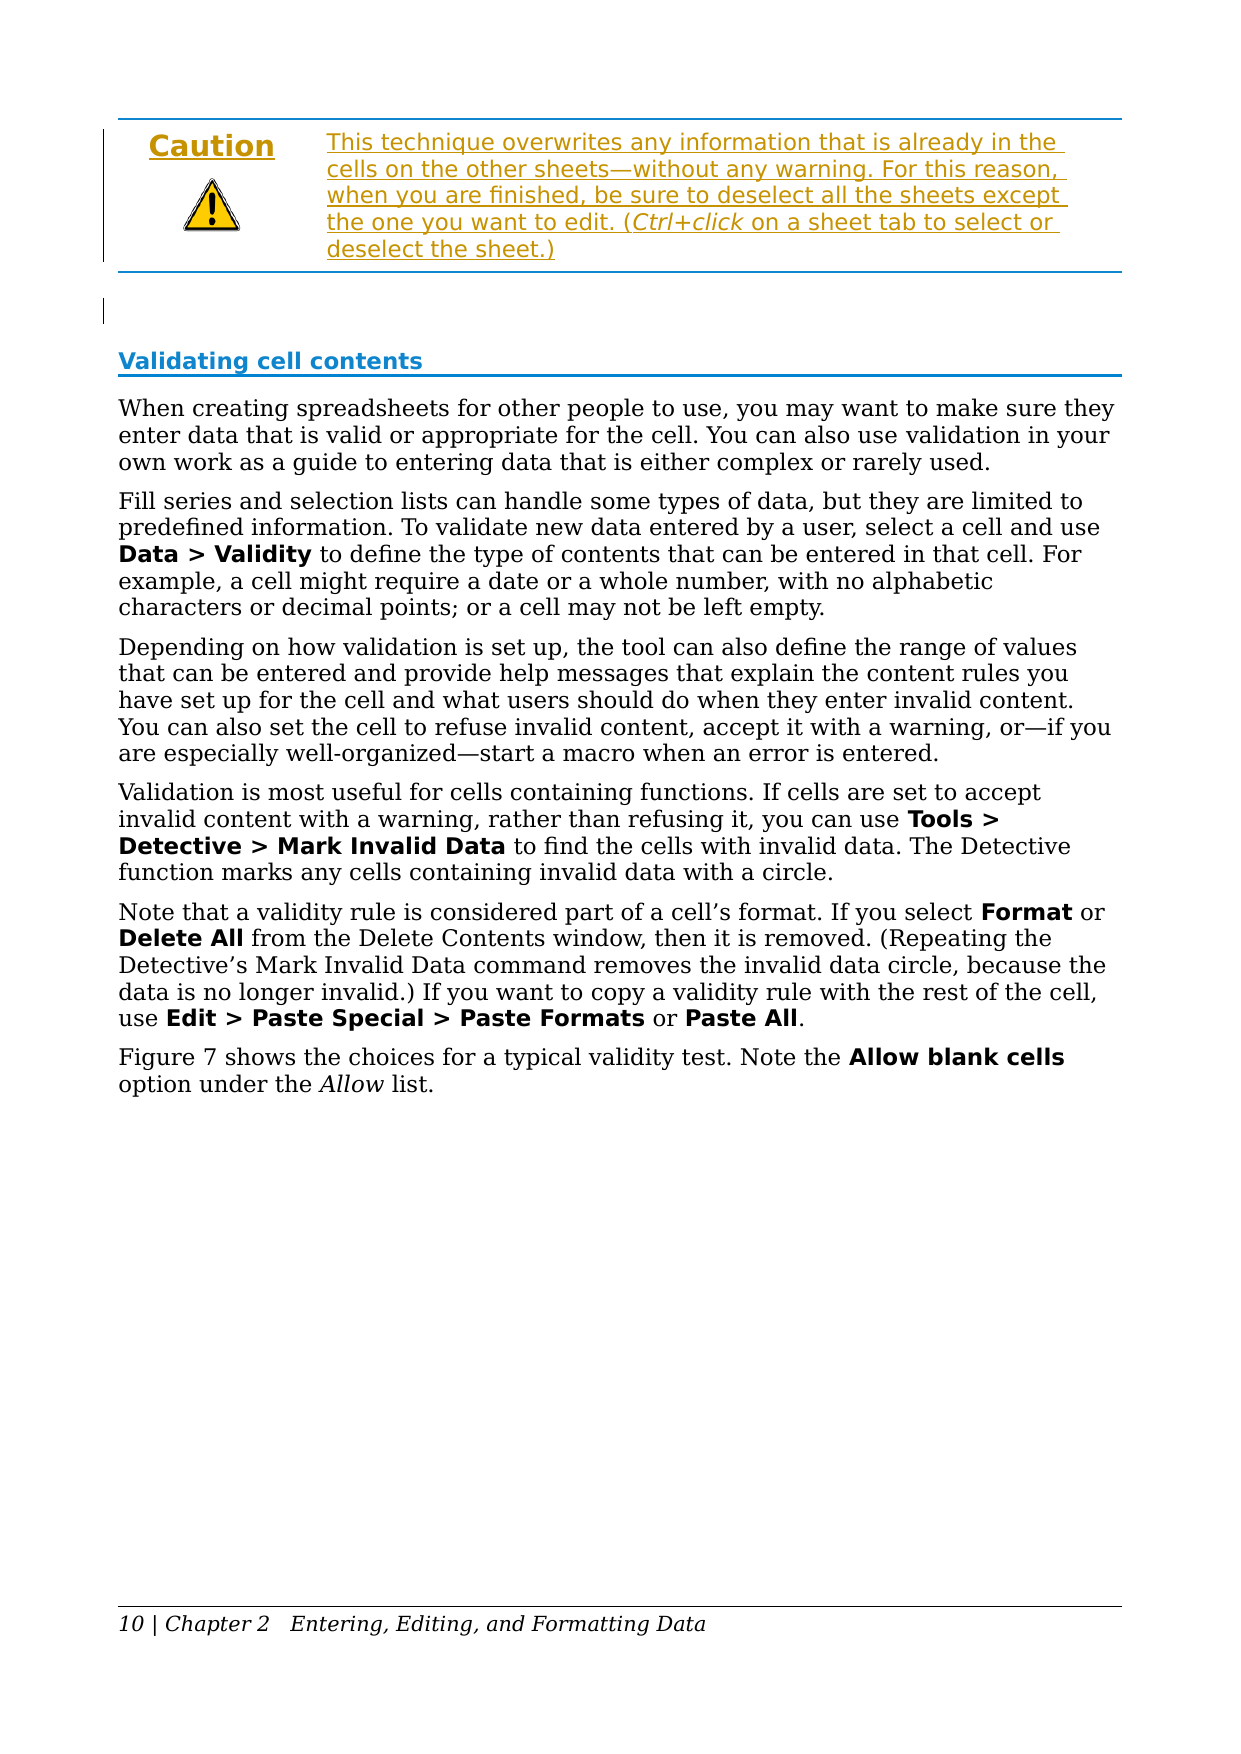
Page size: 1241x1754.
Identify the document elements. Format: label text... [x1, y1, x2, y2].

text Fill series and selection lists can handle some types of data, but they are limited to predefined information. To validate new data entered by a user, select a cell and use Data > Validity to define the type of contents that can be entered in that cell. For example, a cell might require a date or a whole number, with no alphabetic characters or decimal points; or a cell may not be left empty. [118, 488, 1122, 621]
text Validation is most useful for cells containing functions. If cells are set to accept invalid content with a warning, rather than refusing it, you can use Tools > Detective > Mark Invalid Data to find the cells with invalid data. The Detective function marks any cells containing invalid data with a circle. [118, 779, 1122, 886]
text Note that a validity rule is considered part of a cell’s format. If you select Format or Delete All from the Delete Contents window, then it is removed. (Repeating the Detective’s Mark Invalid Data command removes the invalid data circle, because the data is no longer invalid.) If you want to copy a validity rule with the rest of the cell, use Edit > Paste Special > Paste Formats or Paste All. [118, 899, 1122, 1032]
text Figure 7 shows the choices for a typical validity test. Note the Allow blank cells option under the Allow list. [118, 1044, 1122, 1098]
text When creating spreadsheets for other people to use, you may want to make sure they enter data that is valid or appropriate for the cell. You can also use validation in your own work as a guide to entering data that is either complex or rarely used. [118, 395, 1122, 475]
table_header This technique overwrites any information that is already in the cells on the other sheets—without any warning. For this reason, when you are finished, be sure to deselect all the sheets except the one you want to edit. (Ctrl+click on a sheet tab to select or deselect the sheet.) [305, 120, 1122, 271]
text Depending on how validation is set up, the tool can also define the range of values that can be entered and provide help messages that explain the content rules you have set up for the cell and what users should do when they enter invalid content. You can also set the cell to refuse invalid content, accept it with a warning, or—if you are especially well-organized—start a macro when an error is entered. [118, 634, 1122, 767]
picture [179, 174, 244, 235]
table_header Caution [118, 120, 305, 271]
subtitle Validating cell contents [118, 348, 1122, 374]
